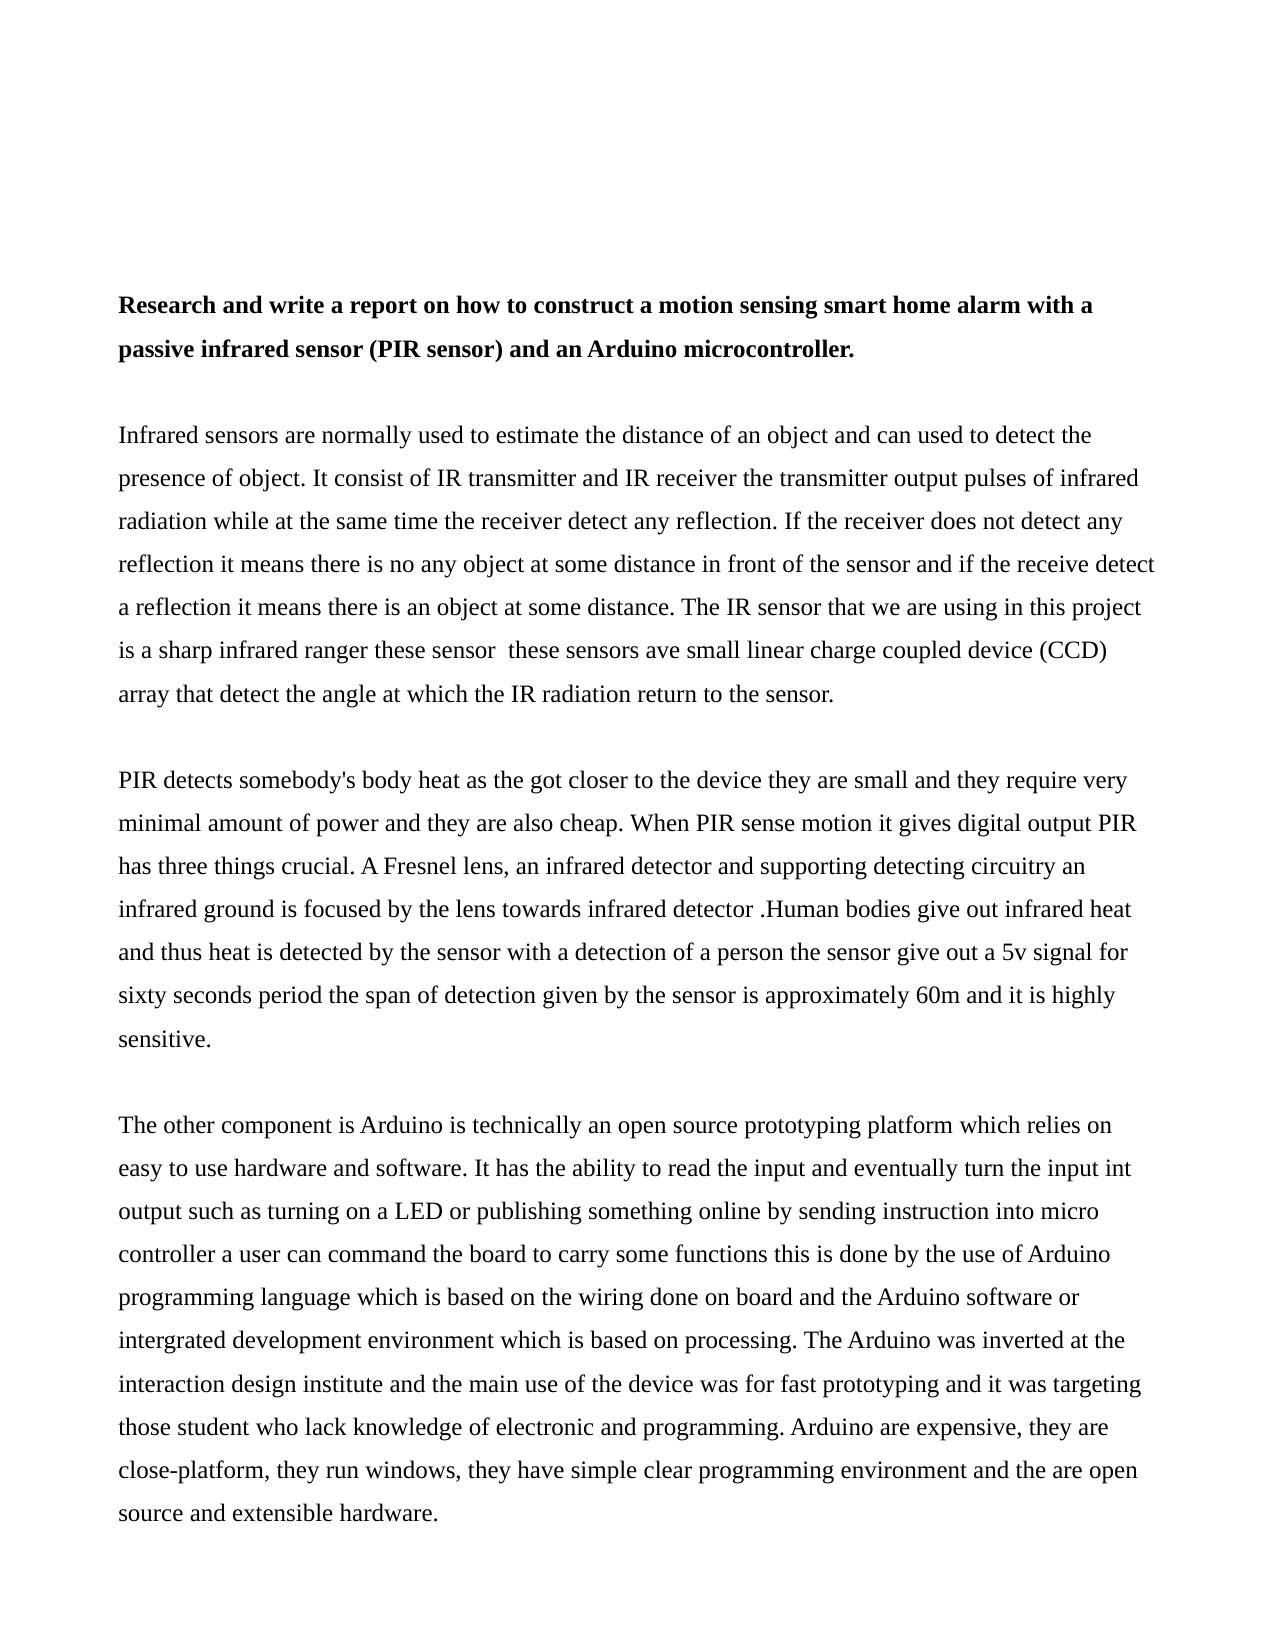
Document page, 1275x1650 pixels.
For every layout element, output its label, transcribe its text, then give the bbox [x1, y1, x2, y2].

text PIR detects somebody's body heat as the got closer to the device they are small and they require very minimal amount of power and they are also cheap. When PIR sense motion it gives digital output PIR has three things crucial. A Fresnel lens, an infrared detector and supporting detecting circuitry an infrared ground is focused by the lens towards infrared detector .Human bodies give out infrared heat and thus heat is detected by the sensor with a detection of a person the sensor give out a 5v signal for sixty seconds period the span of detection given by the sensor is approximately 60m and it is highly sensitive. [118, 765, 1157, 1052]
text Infrared sensors are normally used to estimate the distance of an object and can used to detect the presence of object. It consist of IR transmitter and IR receiver the transmitter output pulses of infrared radiation while at the same time the receiver detect any reflection. If the receiver does not detect any reflection it means there is no any object at some distance in front of the sensor and if the receive detect a reflection it means there is an object at some distance. The IR sensor that we are using in this project is a sharp infrared ranger these sensor these sensors ave small linear charge coupled device (CCD) array that detect the angle at which the IR radiation return to the sensor. [118, 420, 1157, 707]
text Research and write a report on how to construct a motion sensing smart home alarm with a passive infrared sensor (PIR sensor) and an Arduino microcontroller. [118, 291, 1157, 362]
text The other component is Arduino is technically an open source prototyping platform which relies on easy to use hardware and software. It has the ability to read the input and eventually turn the input int output such as turning on a LED or publishing something online by sending instruction into micro controller a user can command the board to carry some functions this is done by the use of Arduino programming language which is based on the wiring done on board and the Arduino software or intergrated development environment which is based on processing. The Arduino was inverted at the interaction design institute and the main use of the device was for fast prototyping and it was targeting those student who lack knowledge of electronic and programming. Arduino are expensive, they are close-platform, they run windows, they have simple clear programming environment and the are open source and extensible hardware. [118, 1110, 1157, 1527]
